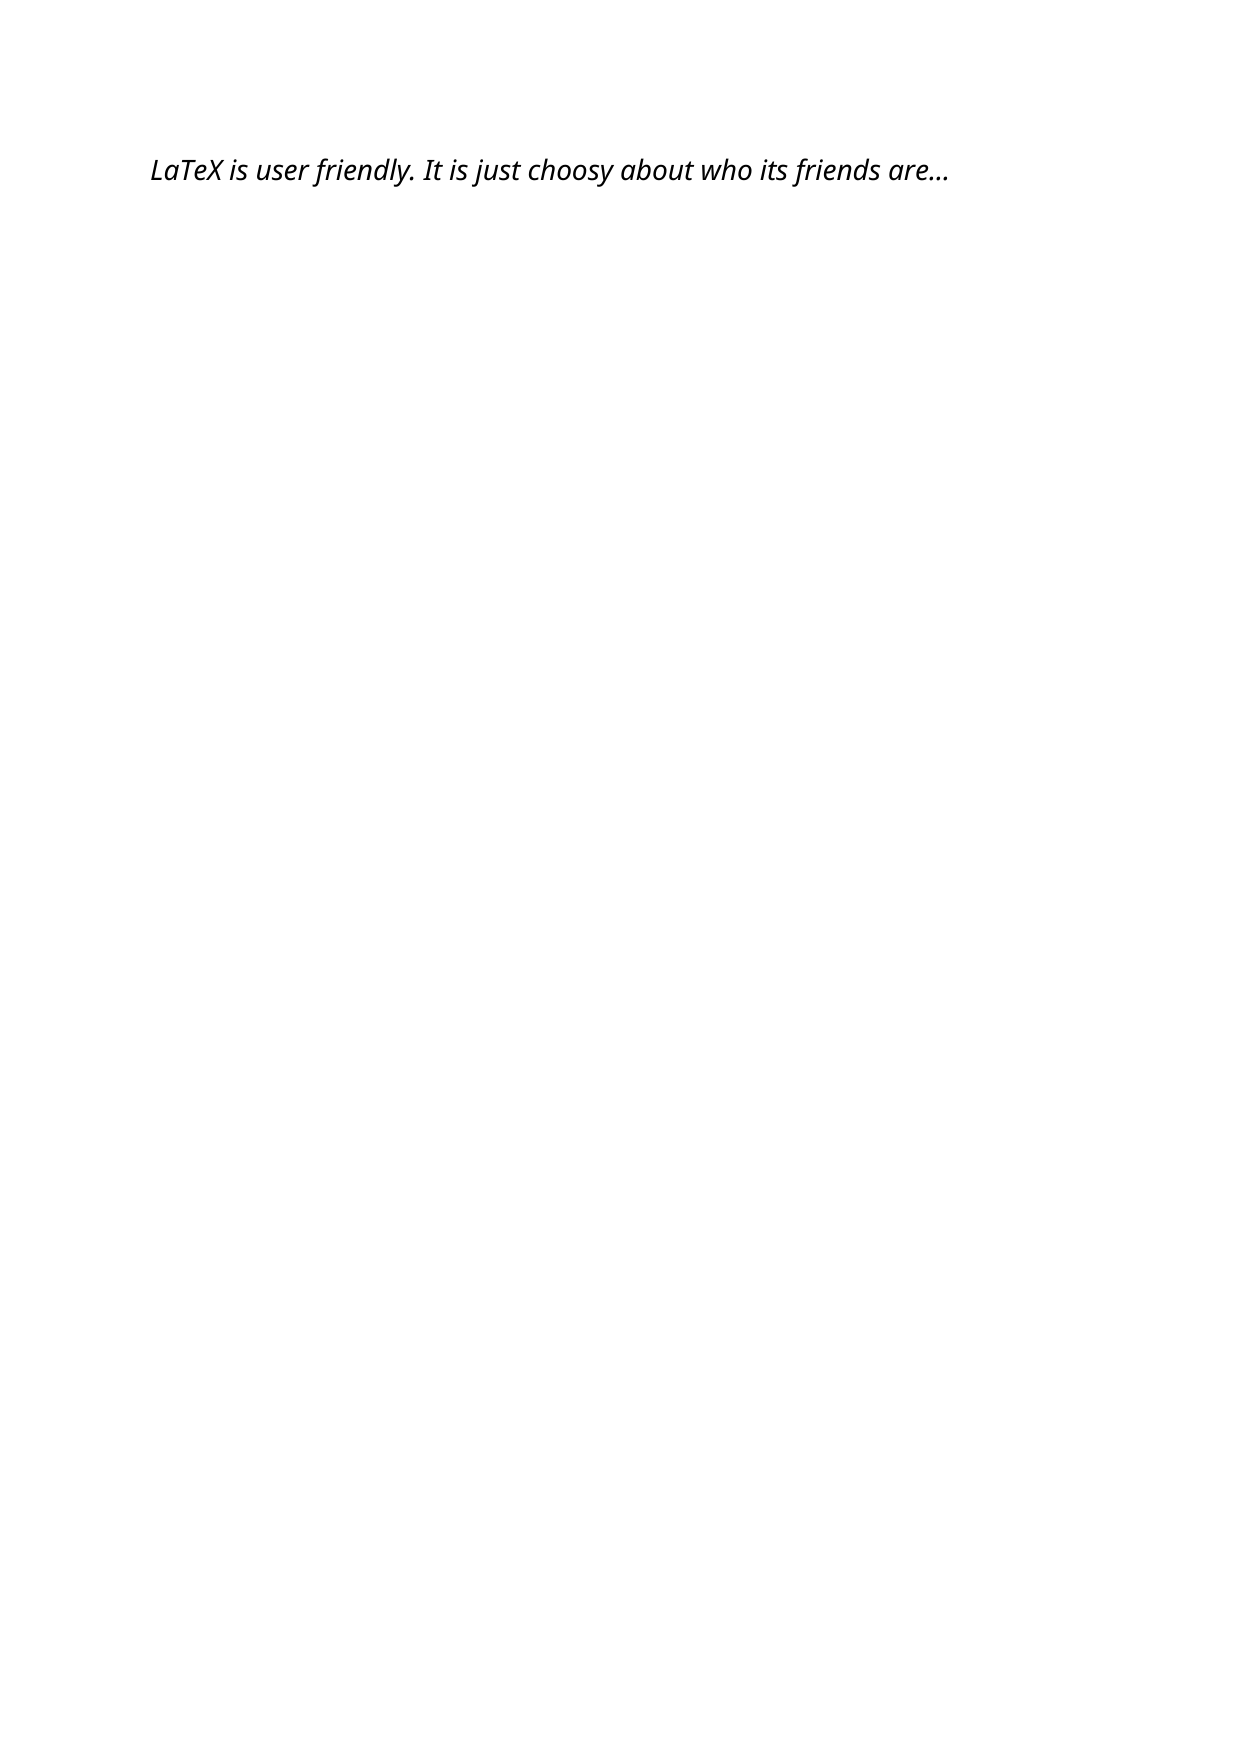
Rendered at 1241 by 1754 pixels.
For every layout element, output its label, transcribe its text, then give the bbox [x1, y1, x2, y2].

text LaTeX is user friendly. It is just choosy about who its friends are... [150, 150, 1090, 188]
